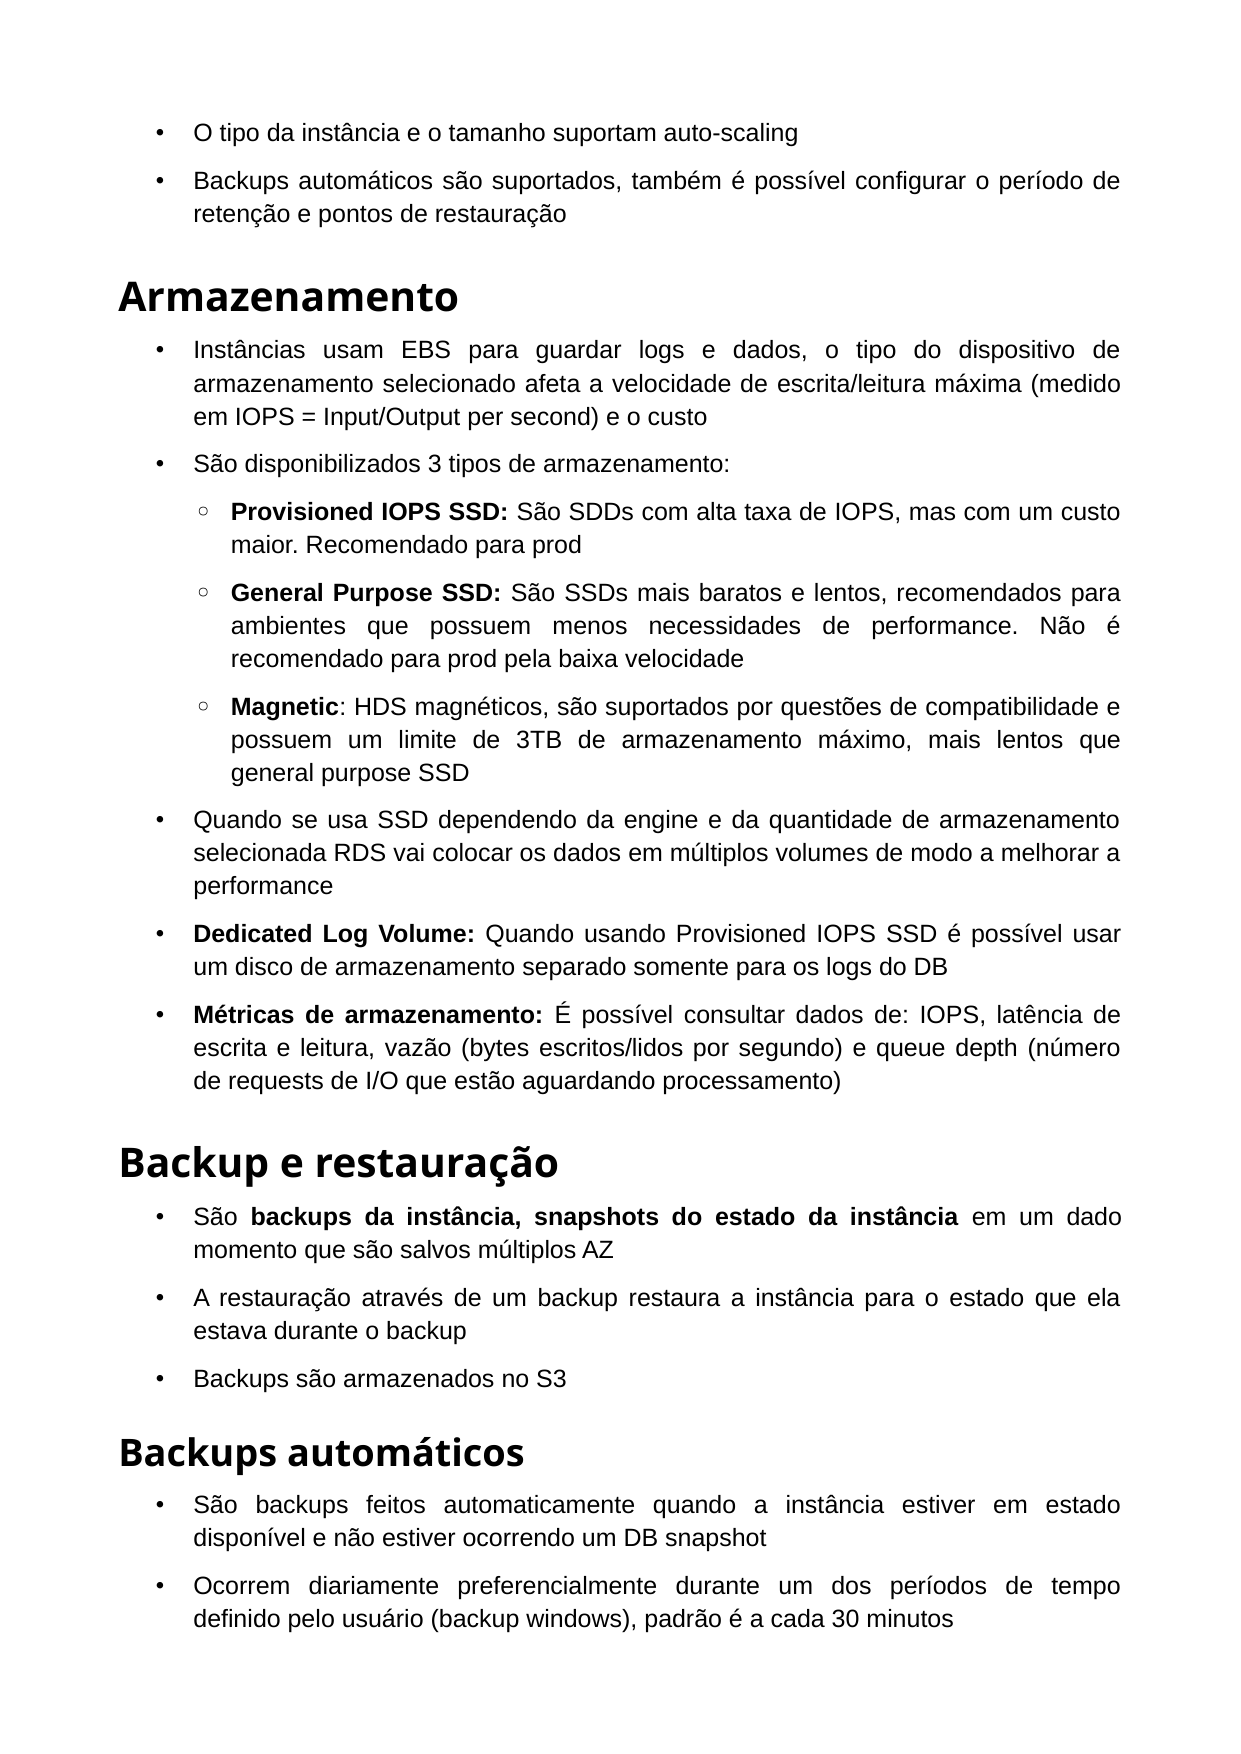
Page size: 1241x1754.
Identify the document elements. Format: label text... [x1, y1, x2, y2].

list Dedicated Log Volume: Quando usando Provisioned IOPS SSD é possível usar um disco de armazenamento separado somente para os logs do DB [156, 919, 1122, 981]
subtitle Backups automáticos [118, 1426, 1122, 1478]
list Provisioned IOPS SSD: São SDDs com alta taxa de IOPS, mas com um custo maior. Recomendado para prod [193, 497, 1122, 559]
list Backups são armazenados no S3 [156, 1364, 1122, 1393]
list Métricas de armazenamento: É possível consultar dados de: IOPS, latência de escrita e leitura, vazão (bytes escritos/lidos por segundo) e queue depth (número de requests de I/O que estão aguardando processamento) [156, 1000, 1122, 1094]
subtitle Armazenamento [118, 267, 1122, 323]
list O tipo da instância e o tamanho suportam auto-scaling [156, 118, 1122, 147]
list A restauração através de um backup restaura a instância para o estado que ela estava durante o backup [156, 1283, 1122, 1345]
list São disponibilizados 3 tipos de armazenamento: [156, 449, 1122, 478]
subtitle Backup e restauração [118, 1134, 1122, 1190]
list Quando se usa SSD dependendo da engine e da quantidade de armazenamento selecionada RDS vai colocar os dados em múltiplos volumes de modo a melhorar a performance [156, 805, 1122, 900]
list Ocorrem diariamente preferencialmente durante um dos períodos de tempo definido pelo usuário (backup windows), padrão é a cada 30 minutos [156, 1571, 1122, 1633]
list São backups da instância, snapshots do estado da instância em um dado momento que são salvos múltiplos AZ [156, 1202, 1122, 1264]
list Instâncias usam EBS para guardar logs e dados, o tipo do dispositivo de armazenamento selecionado afeta a velocidade de escrita/leitura máxima (medido em IOPS = Input/Output per second) e o custo [156, 336, 1122, 430]
list Backups automáticos são suportados, também é possível configurar o período de retenção e pontos de restauração [156, 166, 1122, 228]
list São backups feitos automaticamente quando a instância estiver em estado disponível e não estiver ocorrendo um DB snapshot [156, 1490, 1122, 1552]
list General Purpose SSD: São SSDs mais baratos e lentos, recomendados para ambientes que possuem menos necessidades de performance. Não é recomendado para prod pela baixa velocidade [193, 578, 1122, 673]
list Magnetic: HDS magnéticos, são suportados por questões de compatibilidade e possuem um limite de 3TB de armazenamento máximo, mais lentos que general purpose SSD [193, 691, 1122, 786]
